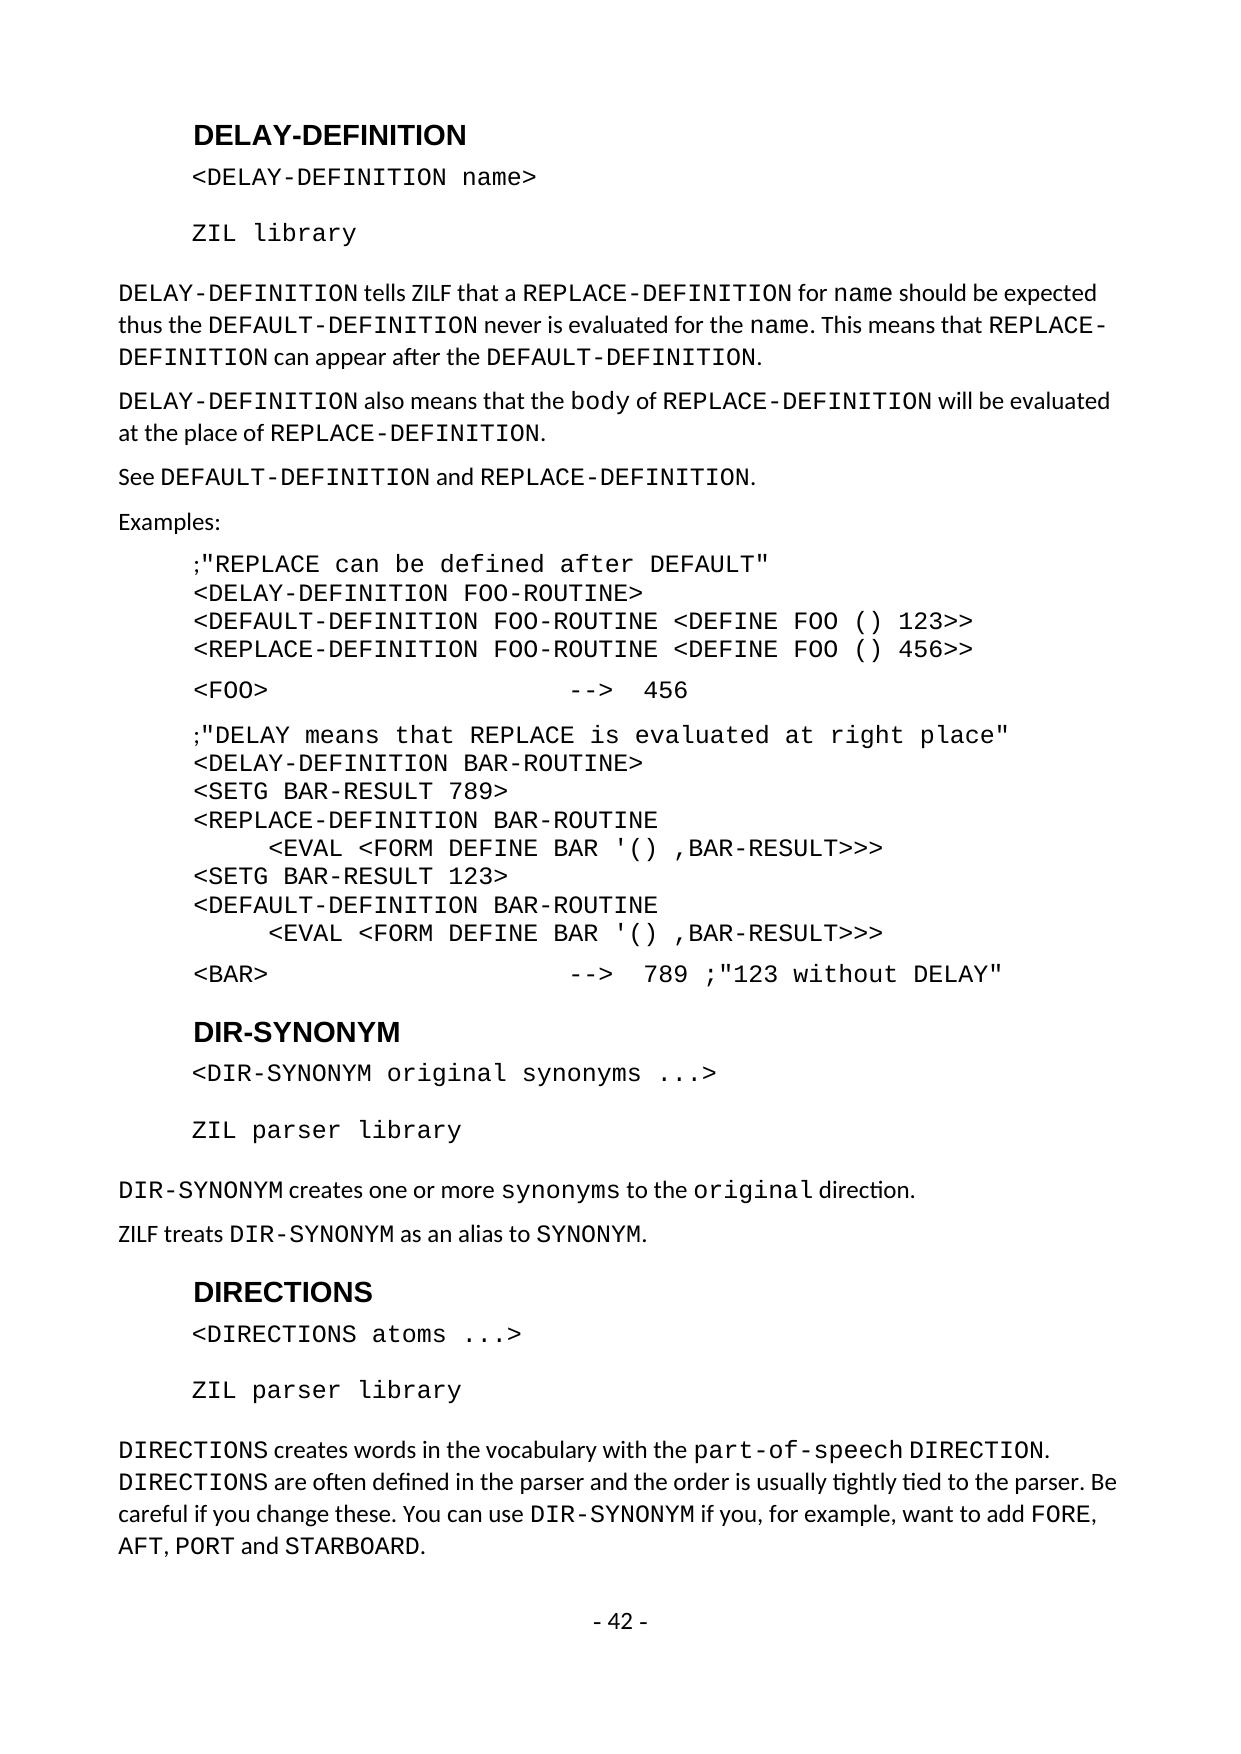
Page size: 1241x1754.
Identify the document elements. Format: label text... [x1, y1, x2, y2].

text DIRECTIONS creates words in the vocabulary with the part-of-speech DIRECTION. DIRECTIONS are often defined in the parser and the order is usually tightly tied to the parser. Be careful if you change these. You can use DIR-SYNONYM if you, for example, want to add FORE, AFT, PORT and STARBOARD. [118, 1434, 1122, 1562]
subtitle DIRECTIONS [118, 1275, 1122, 1309]
text <DELAY-DEFINITION name> [192, 164, 1122, 192]
text See DEFAULT-DEFINITION and REPLACE-DEFINITION. [118, 461, 1122, 493]
subtitle DIR-SYNONYM [118, 1015, 1122, 1048]
text <BAR> --> 789 ;"123 without DELAY" [118, 961, 1122, 990]
text DIR-SYNONYM creates one or more synonyms to the original direction. [118, 1174, 1122, 1206]
text ZIL parser library [192, 1117, 1122, 1146]
text DELAY-DEFINITION also means that the body of REPLACE-DEFINITION will be evaluated at the place of REPLACE-DEFINITION. [118, 385, 1122, 449]
subtitle DELAY-DEFINITION [118, 118, 1122, 152]
text ZIL library [192, 221, 1122, 249]
text ;"DELAY means that REPLACE is evaluated at right place" <DELAY-DEFINITION BAR-ROUTINE> <SETG BAR-RESULT 789> <REPLACE-DEFINITION BAR-ROUTINE <EVAL <FORM DEFINE BAR '() ,BAR-RESULT>>> <SETG BAR-RESULT 123> <DEFAULT-DEFINITION BAR-ROUTINE <EVAL <FORM DEFINE BAR '() ,BAR-RESULT>>> [118, 719, 1122, 949]
text ;"REPLACE can be defined after DEFAULT" <DELAY-DEFINITION FOO-ROUTINE> <DEFAULT-DEFINITION FOO-ROUTINE <DEFINE FOO () 123>> <REPLACE-DEFINITION FOO-ROUTINE <DEFINE FOO () 456>> [118, 549, 1122, 665]
text <DIRECTIONS atoms ...> [192, 1321, 1122, 1349]
text DELAY-DEFINITION tells ZILF that a REPLACE-DEFINITION for name should be expected thus the DEFAULT-DEFINITION never is evaluated for the name. This means that REPLACE-DEFINITION can appear after the DEFAULT-DEFINITION. [118, 277, 1122, 373]
text <FOO> --> 456 [118, 678, 1122, 706]
text <DIR-SYNONYM original synonyms ...> [192, 1061, 1122, 1089]
text ZIL parser library [192, 1378, 1122, 1406]
text ZILF treats DIR-SYNONYM as an alias to SYNONYM. [118, 1218, 1122, 1250]
text Examples: [118, 506, 1122, 536]
